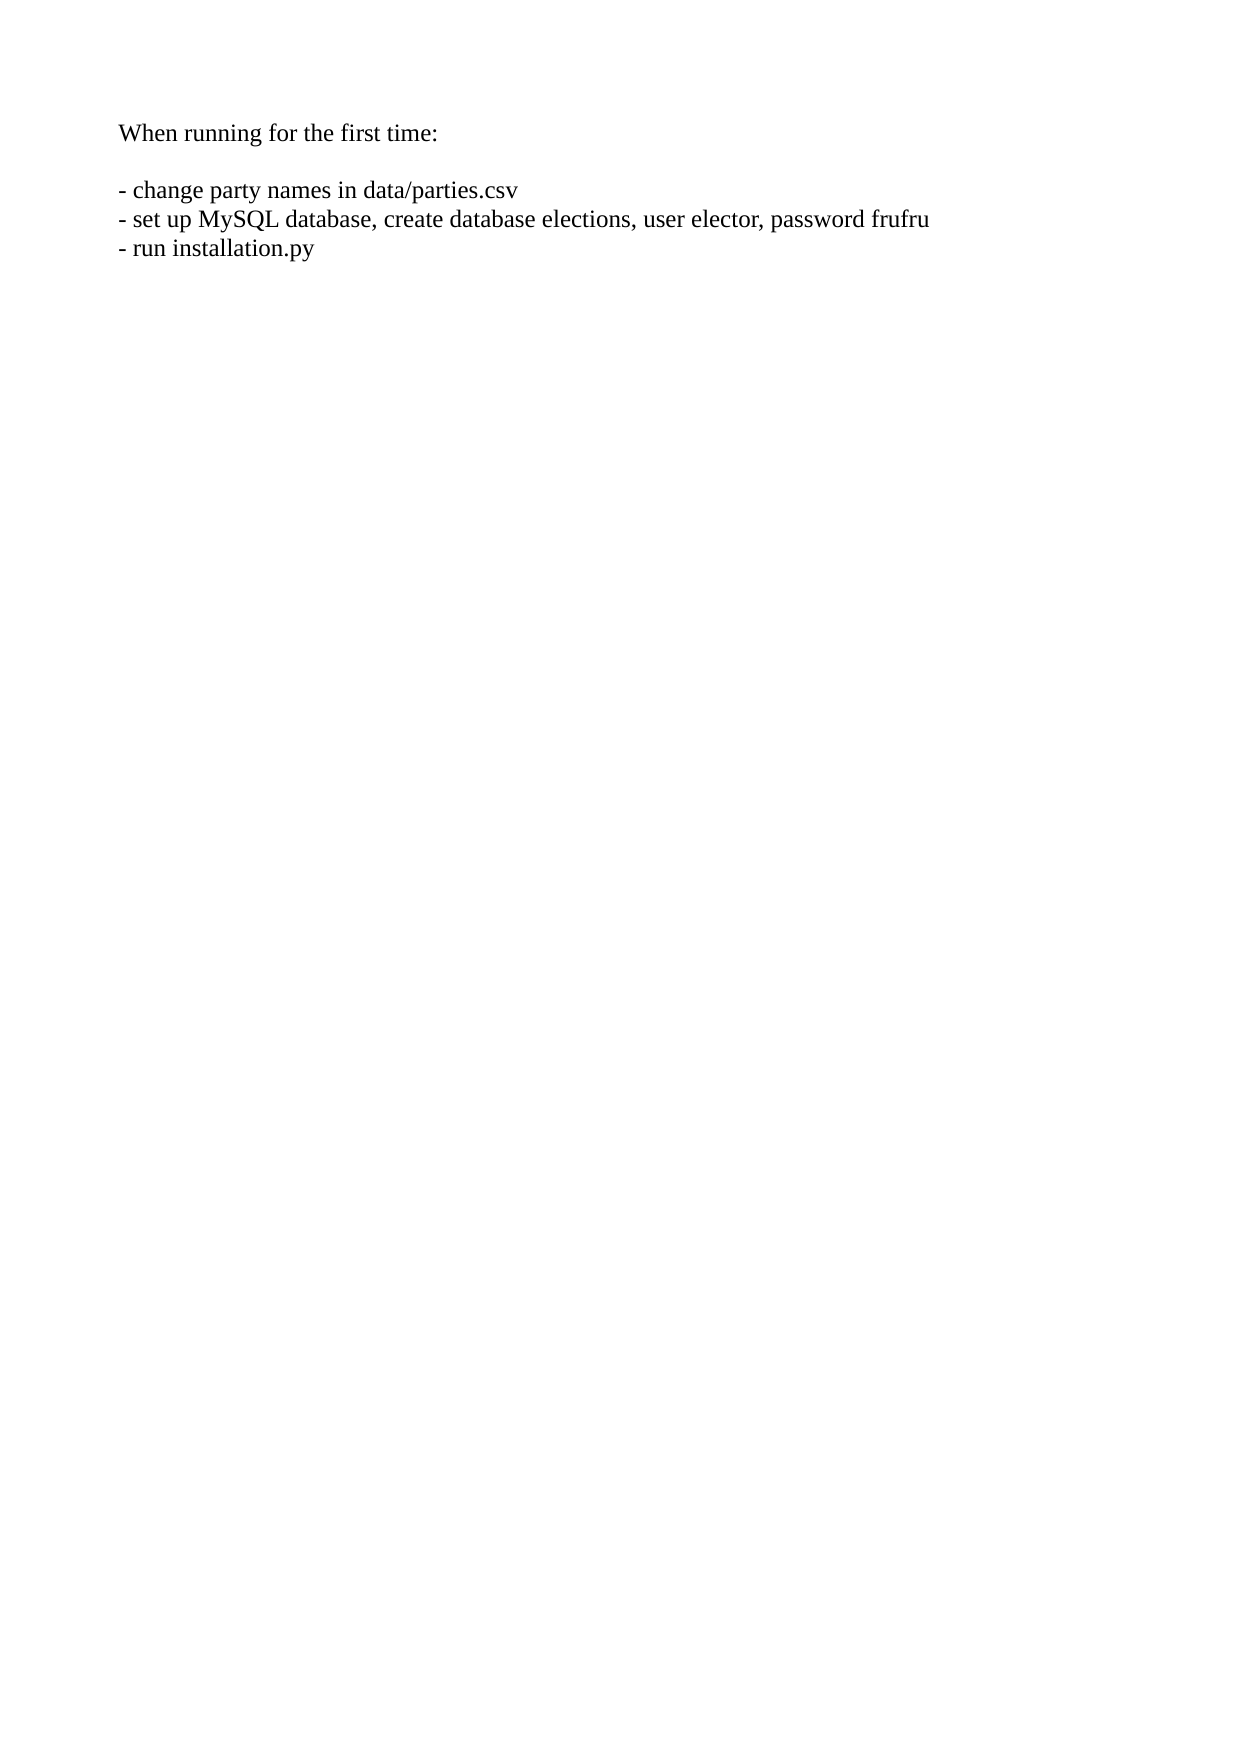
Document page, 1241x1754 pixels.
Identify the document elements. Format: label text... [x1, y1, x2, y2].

text When running for the first time: [118, 118, 1122, 147]
text - set up MySQL database, create database elections, user elector, password frufru [118, 204, 1122, 233]
text - change party names in data/parties.csv [118, 176, 1122, 204]
text - run installation.py [118, 233, 1122, 262]
